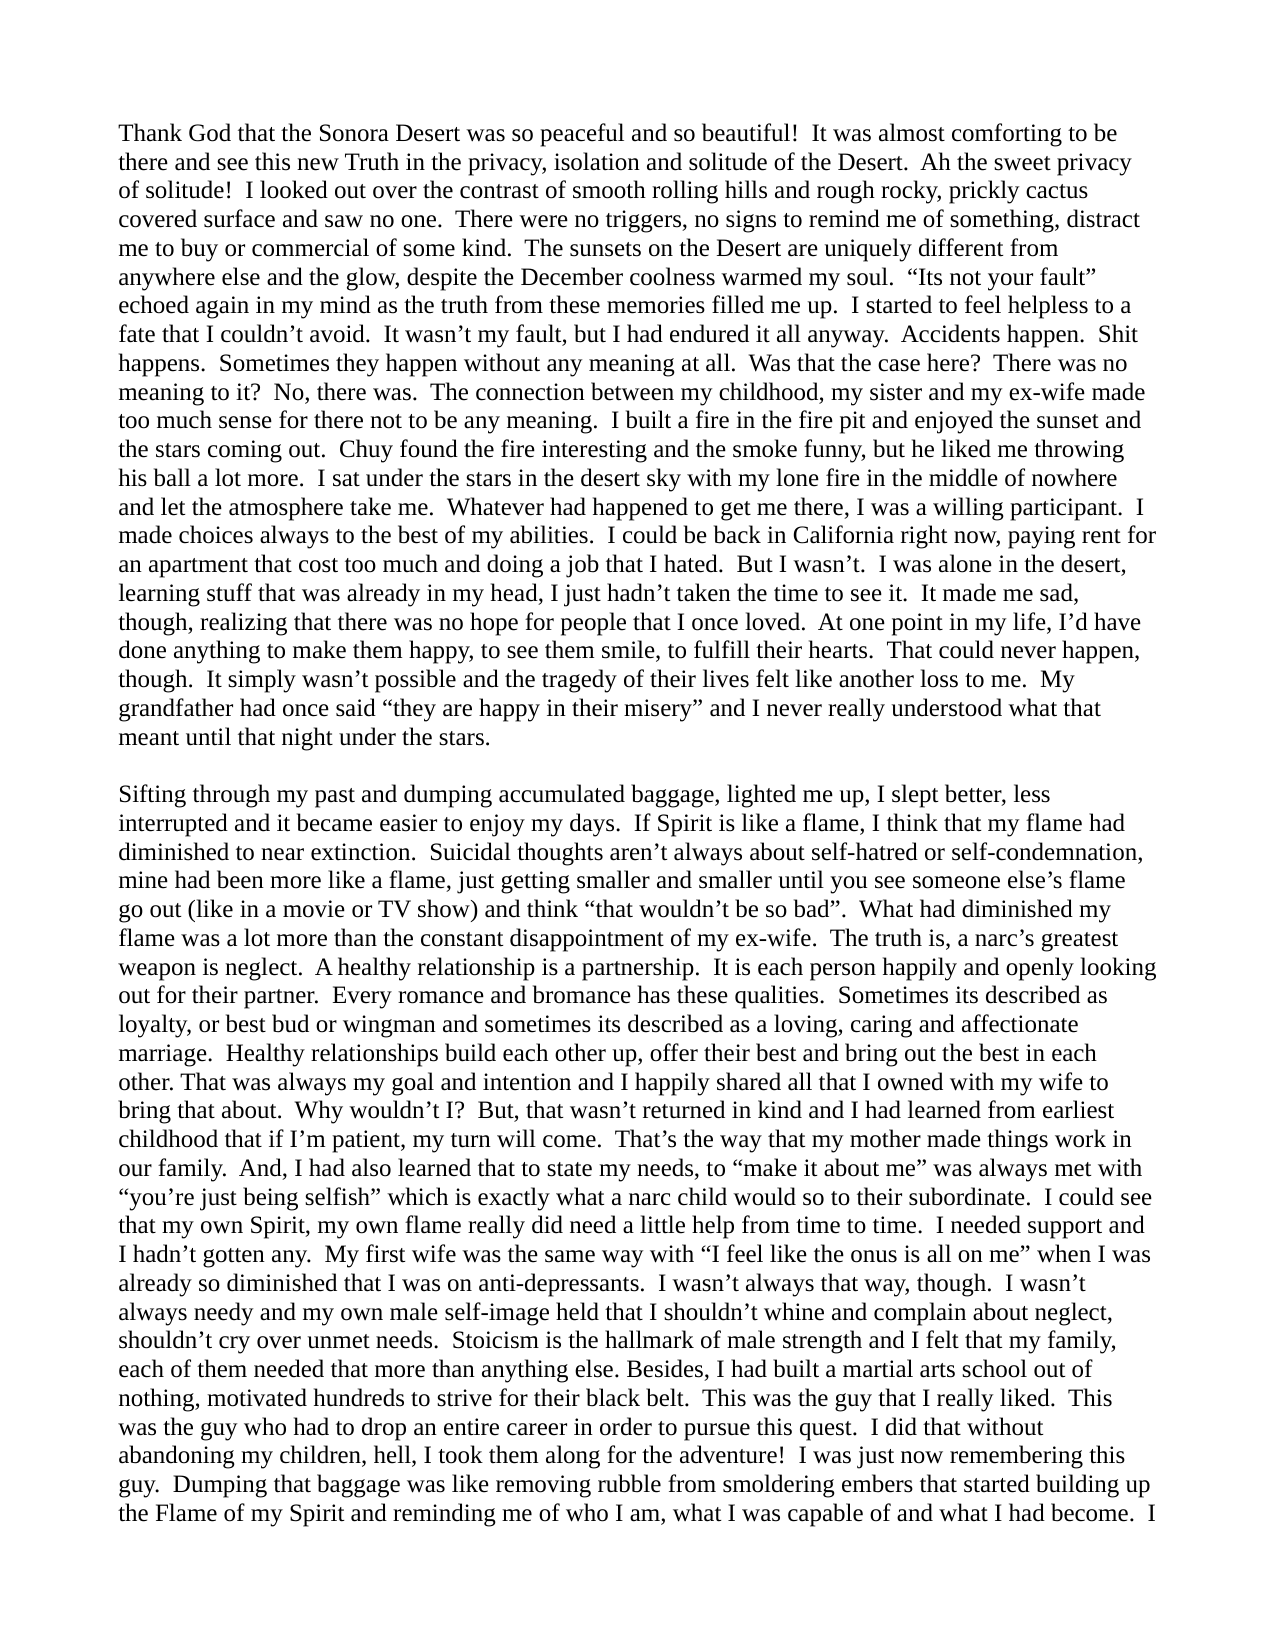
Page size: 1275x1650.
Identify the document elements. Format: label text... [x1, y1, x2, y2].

text Sifting through my past and dumping accumulated baggage, lighted me up, I slept better, less interrupted and it became easier to enjoy my days. If Spirit is like a flame, I think that my flame had diminished to near extinction. Suicidal thoughts aren’t always about self-hatred or self-condemnation, mine had been more like a flame, just getting smaller and smaller until you see someone else’s flame go out (like in a movie or TV show) and think “that wouldn’t be so bad”. What had diminished my flame was a lot more than the constant disappointment of my ex-wife. The truth is, a narc’s greatest weapon is neglect. A healthy relationship is a partnership. It is each person happily and openly looking out for their partner. Every romance and bromance has these qualities. Sometimes its described as loyalty, or best bud or wingman and sometimes its described as a loving, caring and affectionate marriage. Healthy relationships build each other up, offer their best and bring out the best in each other. That was always my goal and intention and I happily shared all that I owned with my wife to bring that about. Why wouldn’t I? But, that wasn’t returned in kind and I had learned from earliest childhood that if I’m patient, my turn will come. That’s the way that my mother made things work in our family. And, I had also learned that to state my needs, to “make it about me” was always met with “you’re just being selfish” which is exactly what a narc child would so to their subordinate. I could see that my own Spirit, my own flame really did need a little help from time to time. I needed support and I hadn’t gotten any. My first wife was the same way with “I feel like the onus is all on me” when I was already so diminished that I was on anti-depressants. I wasn’t always that way, though. I wasn’t always needy and my own male self-image held that I shouldn’t whine and complain about neglect, shouldn’t cry over unmet needs. Stoicism is the hallmark of male strength and I felt that my family, each of them needed that more than anything else. Besides, I had built a martial arts school out of nothing, motivated hundreds to strive for their black belt. This was the guy that I really liked. This was the guy who had to drop an entire career in order to pursue this quest. I did that without abandoning my children, hell, I took them along for the adventure! I was just now remembering this guy. Dumping that baggage was like removing rubble from smoldering embers that started building up the Flame of my Spirit and reminding me of who I am, what I was capable of and what I had become. I [118, 779, 1157, 1527]
text Thank God that the Sonora Desert was so peaceful and so beautiful! It was almost comforting to be there and see this new Truth in the privacy, isolation and solitude of the Desert. Ah the sweet privacy of solitude! I looked out over the contrast of smooth rolling hills and rough rocky, prickly cactus covered surface and saw no one. There were no triggers, no signs to remind me of something, distract me to buy or commercial of some kind. The sunsets on the Desert are uniquely different from anywhere else and the glow, despite the December coolness warmed my soul. “Its not your fault” echoed again in my mind as the truth from these memories filled me up. I started to feel helpless to a fate that I couldn’t avoid. It wasn’t my fault, but I had endured it all anyway. Accidents happen. Shit happens. Sometimes they happen without any meaning at all. Was that the case here? There was no meaning to it? No, there was. The connection between my childhood, my sister and my ex-wife made too much sense for there not to be any meaning. I built a fire in the fire pit and enjoyed the sunset and the stars coming out. Chuy found the fire interesting and the smoke funny, but he liked me throwing his ball a lot more. I sat under the stars in the desert sky with my lone fire in the middle of nowhere and let the atmosphere take me. Whatever had happened to get me there, I was a willing participant. I made choices always to the best of my abilities. I could be back in California right now, paying rent for an apartment that cost too much and doing a job that I hated. But I wasn’t. I was alone in the desert, learning stuff that was already in my head, I just hadn’t taken the time to see it. It made me sad, though, realizing that there was no hope for people that I once loved. At one point in my life, I’d have done anything to make them happy, to see them smile, to fulfill their hearts. That could never happen, though. It simply wasn’t possible and the tragedy of their lives felt like another loss to me. My grandfather had once said “they are happy in their misery” and I never really understood what that meant until that night under the stars. [118, 118, 1157, 751]
